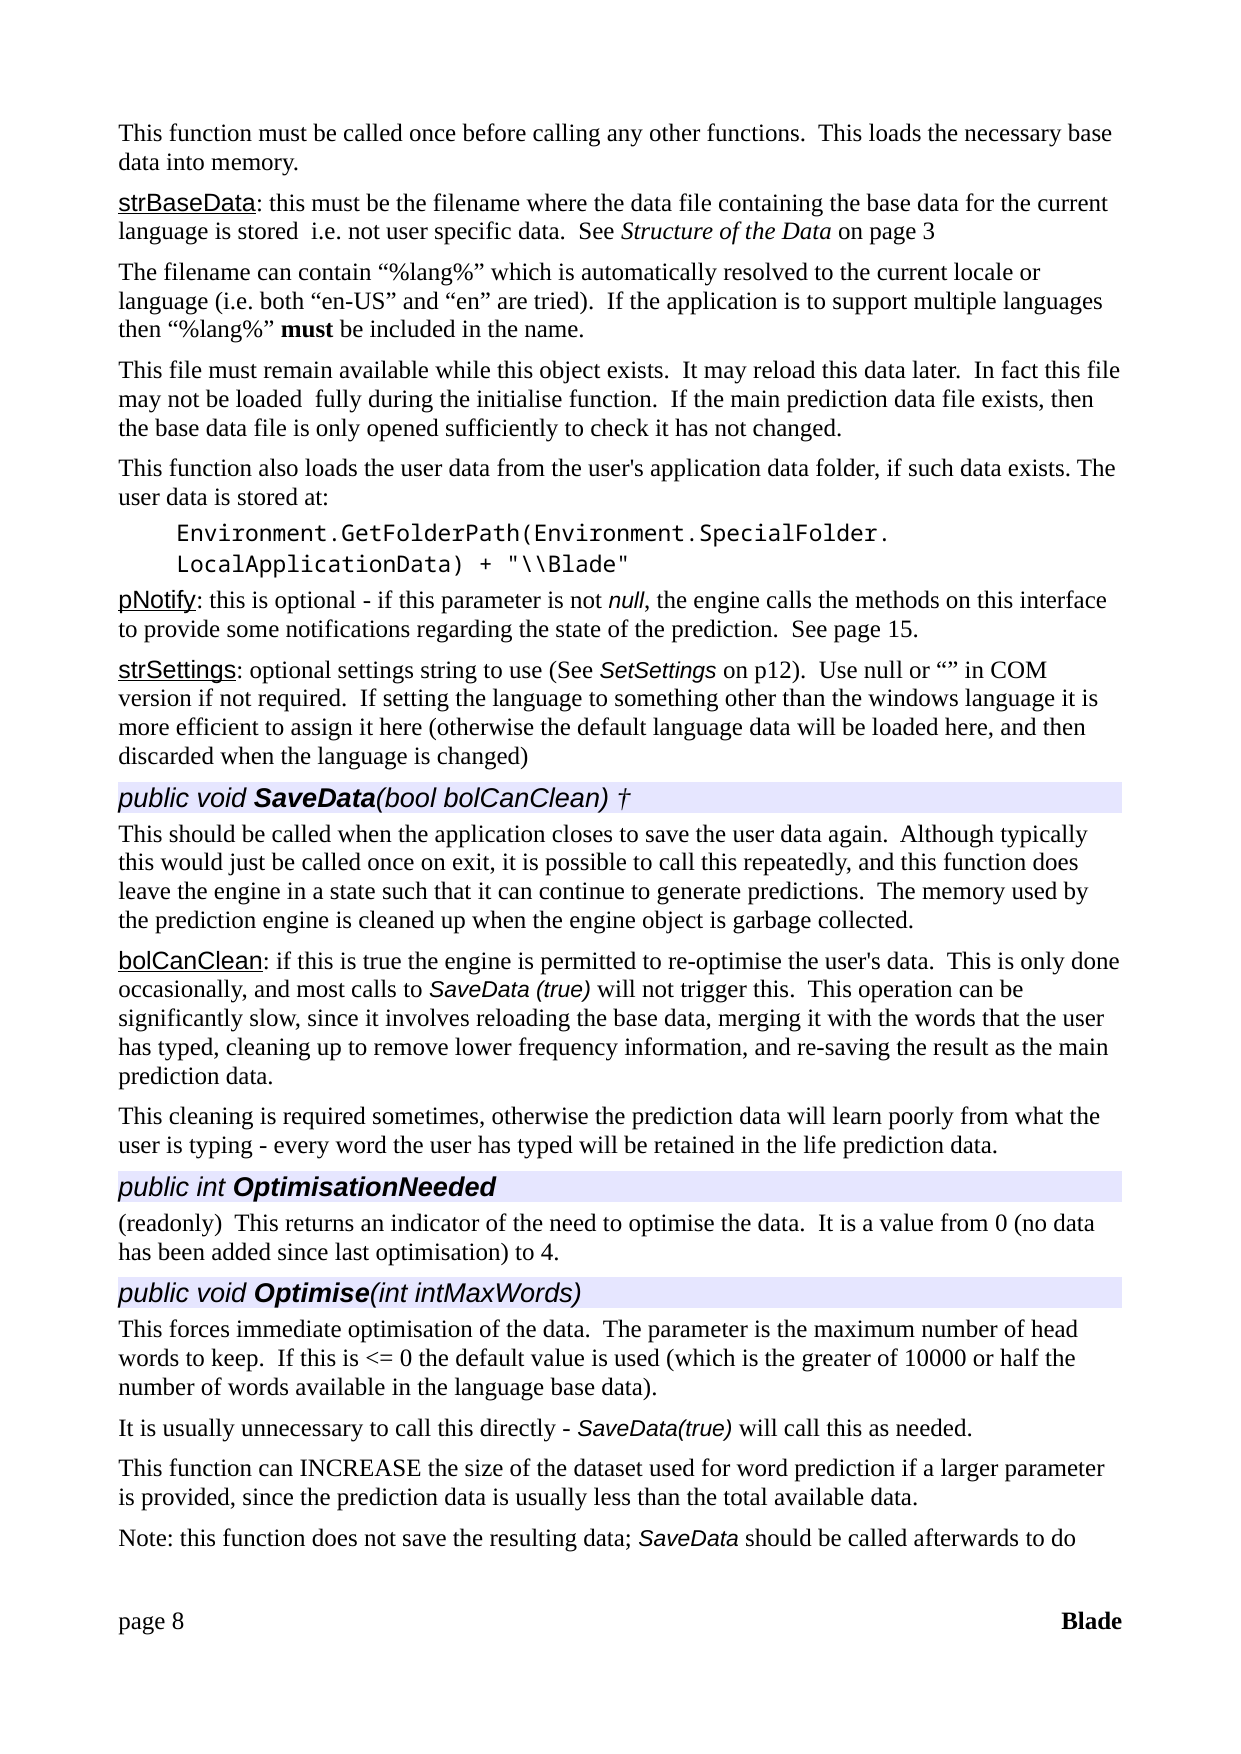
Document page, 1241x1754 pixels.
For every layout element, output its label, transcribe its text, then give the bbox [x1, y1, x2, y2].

text This function can INCREASE the size of the dataset used for word prediction if a larger parameter is provided, since the prediction data is usually less than the total available data. [118, 1453, 1122, 1511]
text strBaseData: this must be the filename where the data file containing the base data for the current language is stored i.e. not user specific data. See Structure of the Data on page 3 [118, 187, 1122, 245]
text The filename can contain “%lang%” which is automatically resolved to the current locale or language (i.e. both “en-US” and “en” are tried). If the application is to support multiple languages then “%lang%” must be included in the name. [118, 257, 1122, 343]
text This file must remain available while this object exists. It may reload this data later. In fact this file may not be loaded fully during the initialise function. If the main prediction data file exists, then the base data file is only opened sufficiently to check it has not changed. [118, 355, 1122, 441]
text strSettings: optional settings string to use (See SetSettings on p12). Use null or “” in COM version if not required. If setting the language to something other than the windows language it is more efficient to assign it here (otherwise the default language data will be loaded here, and then discarded when the language is changed) [118, 654, 1122, 770]
text This function must be called once before calling any other functions. This loads the necessary base data into memory. [118, 118, 1122, 176]
text Note: this function does not save the resulting data; SaveData should be called afterwards to do [118, 1523, 1122, 1551]
text (readonly) This returns an indicator of the need to optimise the data. It is a value from 0 (no data has been added since last optimisation) to 4. [118, 1208, 1122, 1265]
text This function also loads the user data from the user's application data folder, if such data exists. The user data is stored at: [118, 453, 1122, 511]
text bolCanClean: if this is true the engine is permitted to re-optimise the user's data. This is only done occasionally, and most calls to SaveData (true) will not trigger this. This operation can be significantly slow, since it involves reloading the base data, merging it with the words that the user has typed, cleaning up to remove lower frequency information, and re-saving the result as the main prediction data. [118, 946, 1122, 1089]
text public void SaveData(bool bolCanClean) † [118, 782, 1122, 813]
text public void Optimise(int intMaxWords) [118, 1277, 1122, 1308]
text public int OptimisationNeeded [118, 1171, 1122, 1202]
text Environment.GetFolderPath(Environment.SpecialFolder. LocalApplicationData) + "\\Blade" [176, 517, 1071, 579]
text This should be called when the application closes to save the user data again. Although typically this would just be called once on exit, it is possible to call this repeatedly, and this function does leave the engine in a state such that it can continue to generate predictions. The memory used by the prediction engine is cleaned up when the engine object is garbage collected. [118, 819, 1122, 934]
text It is usually unnecessary to call this directly - SaveData(true) will call this as needed. [118, 1413, 1122, 1441]
text This forces immediate optimisation of the data. The parameter is the maximum number of head words to keep. If this is <= 0 the default value is used (which is the greater of 10000 or half the number of words available in the language base data). [118, 1314, 1122, 1401]
text pNotify: this is optional - if this parameter is not null, the engine calls the methods on this interface to provide some notifications regarding the state of the prediction. See page 15. [118, 585, 1122, 643]
text This cleaning is required sometimes, otherwise the prediction data will learn poorly from what the user is typing - every word the user has typed will be retained in the life prediction data. [118, 1101, 1122, 1159]
